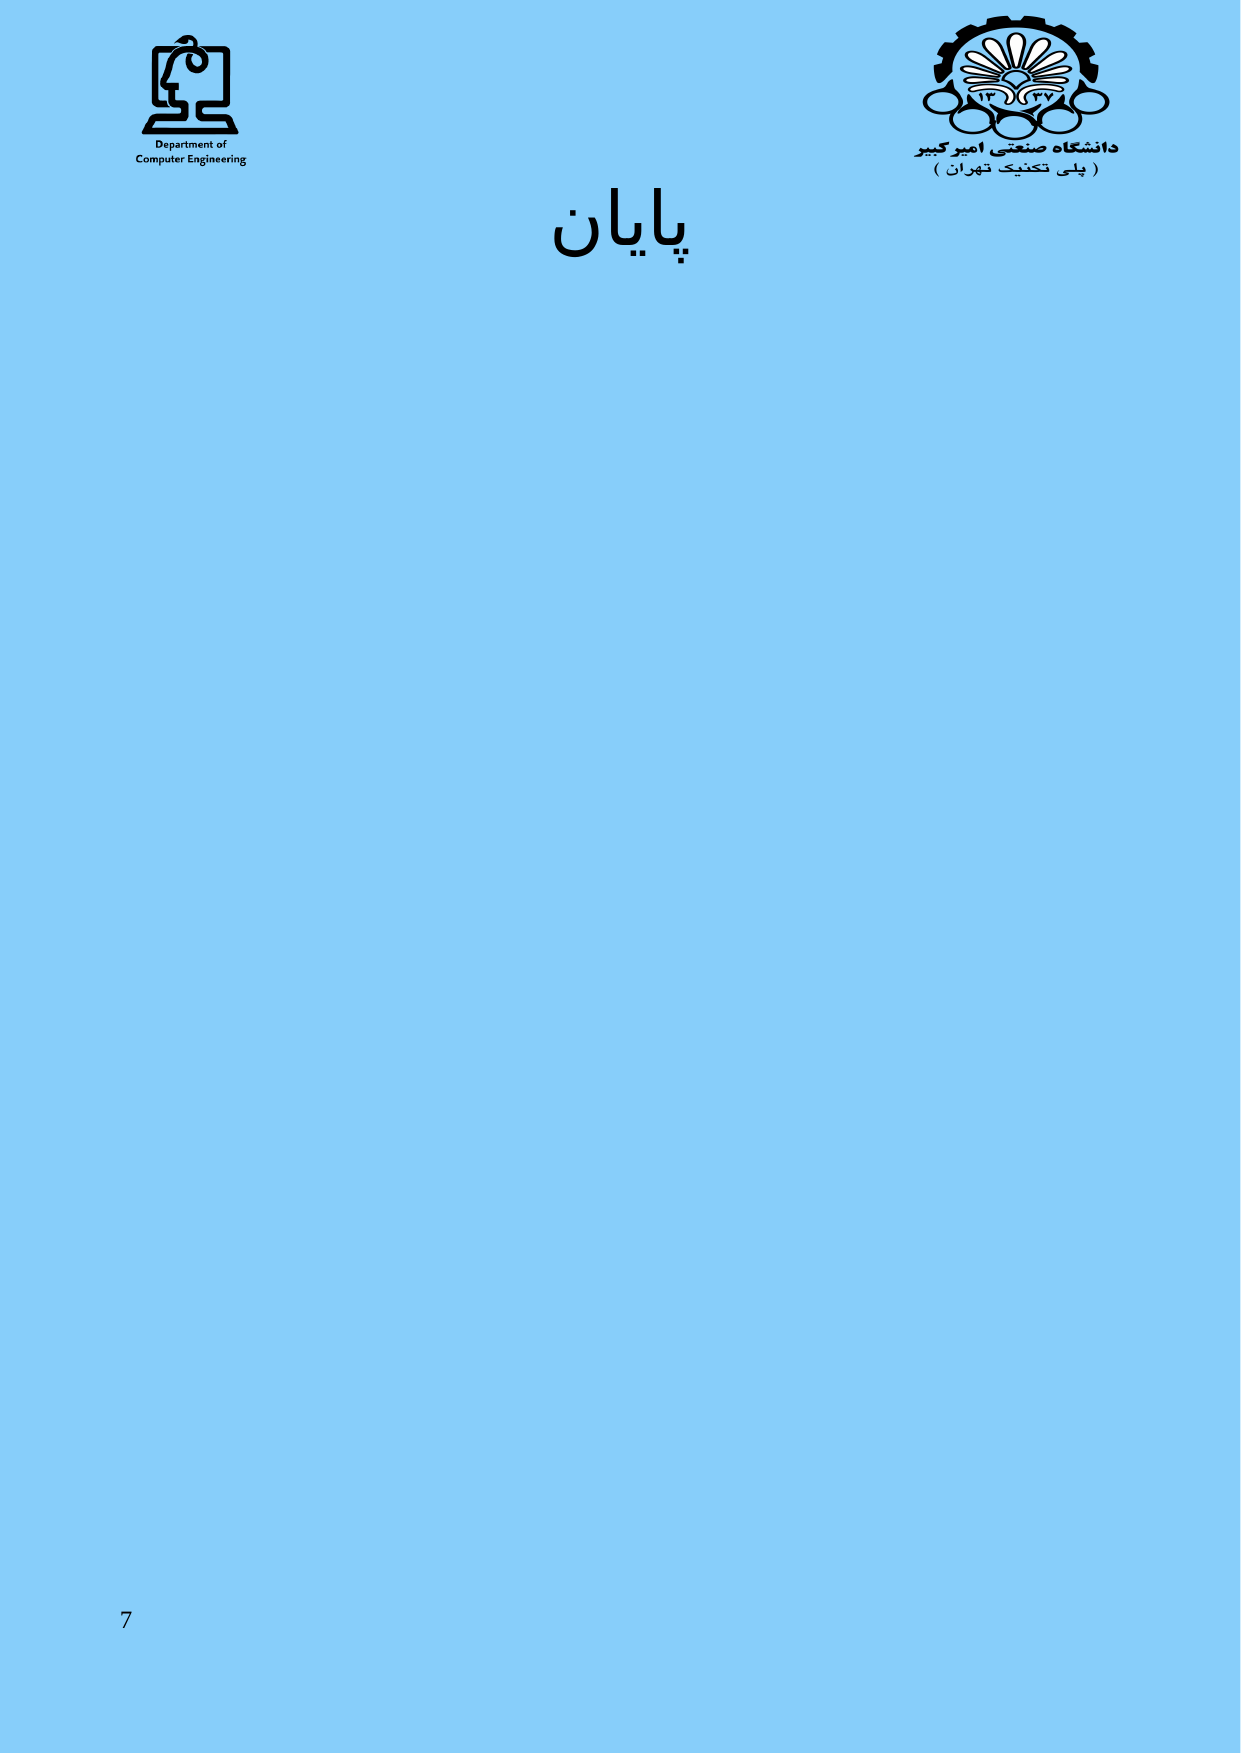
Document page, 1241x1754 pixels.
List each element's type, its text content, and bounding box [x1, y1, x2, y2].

text پایان [119, 178, 1121, 276]
picture [906, 12, 1125, 180]
picture [116, 29, 266, 179]
